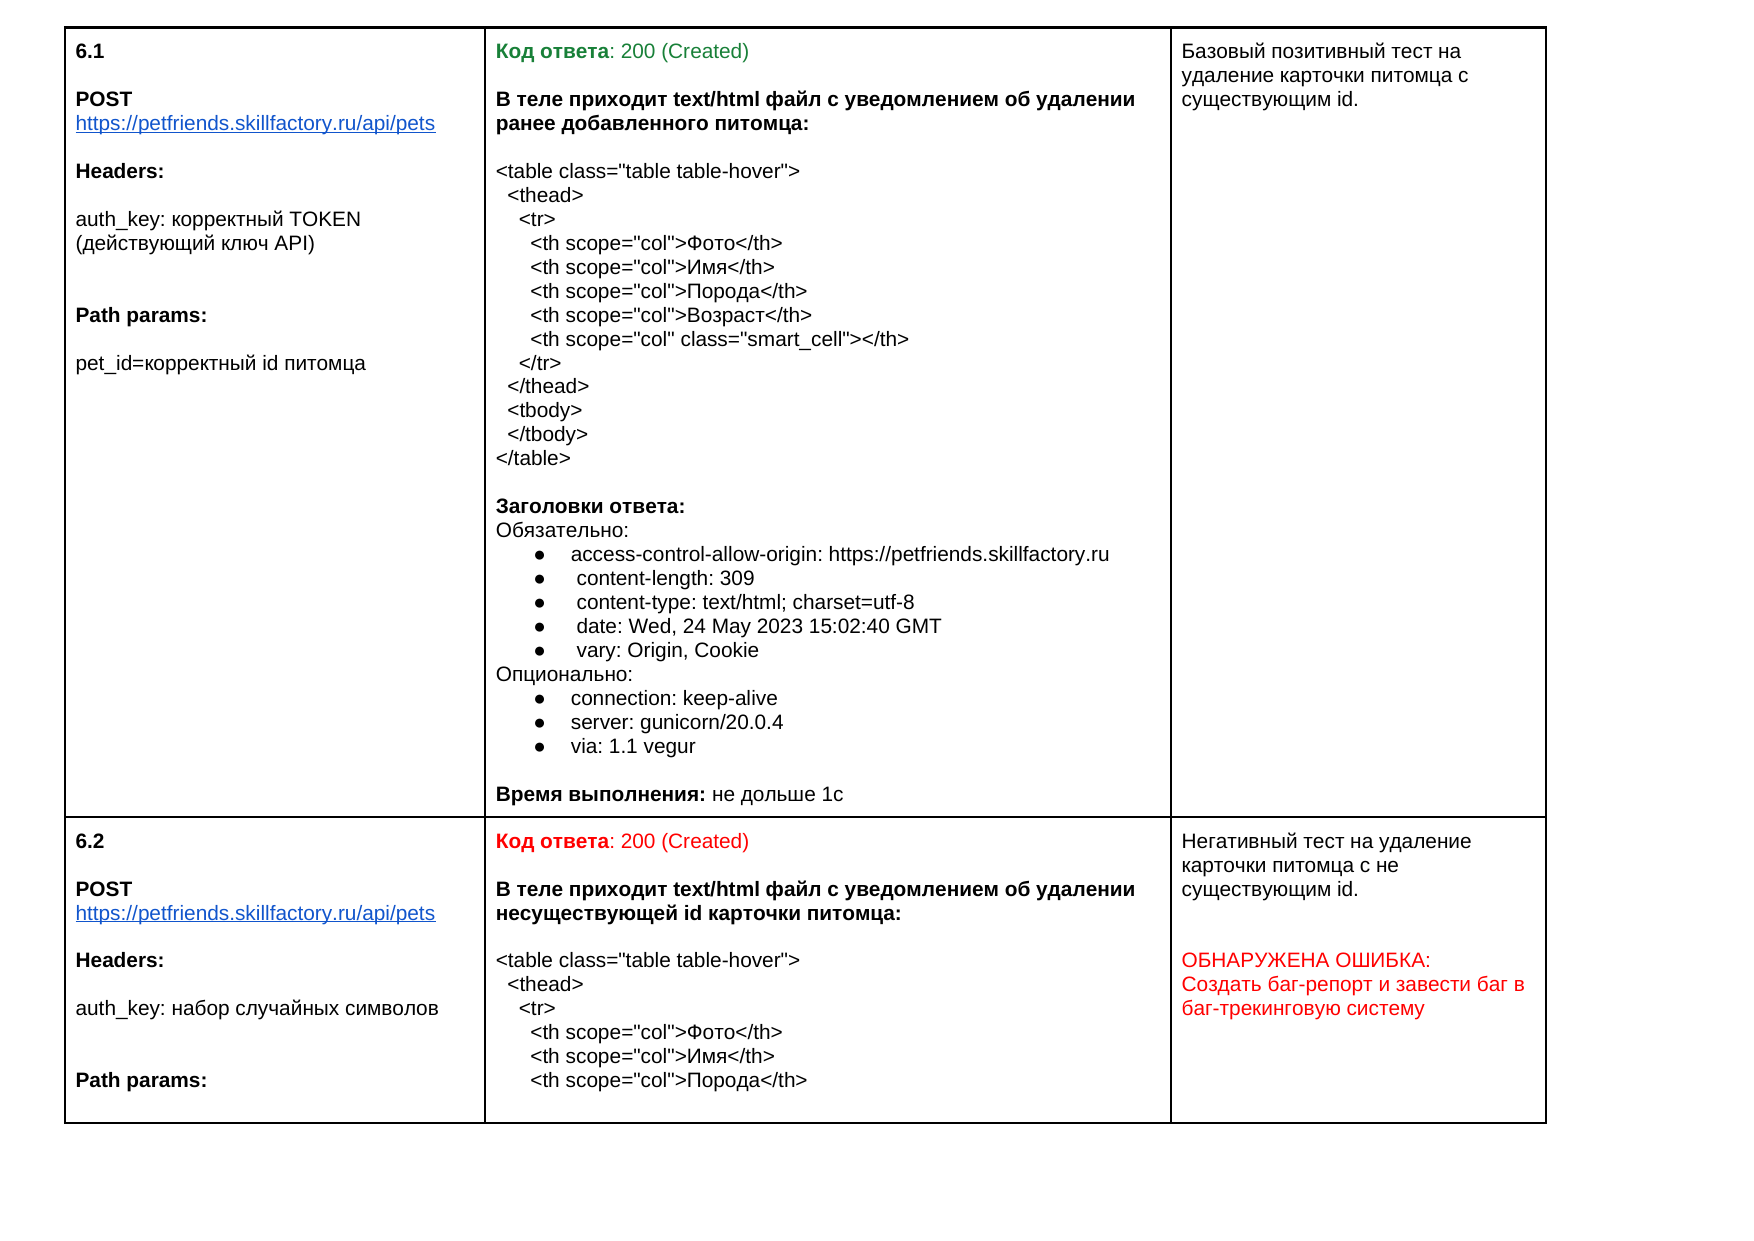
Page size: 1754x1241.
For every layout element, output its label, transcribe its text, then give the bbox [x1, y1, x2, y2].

table_header Базовый позитивный тест на удаление карточки питомца с существующим id. [1172, 29, 1545, 816]
table_cell 6.2 POST https://petfriends.skillfactory.ru/api/pets Headers: auth_key: набор случайных символов Path params: [66, 818, 484, 1122]
table_cell Код ответа: 200 (Created) В теле приходит text/html файл с уведомлением об удалении несуществующей id карточки питомца: <table class="table table-hover"> <thead> <tr> <th scope="col">Фото</th> <th scope="col">Имя</th> <th scope="col">Порода</th> [486, 818, 1170, 1122]
table_header 6.1 POST https://petfriends.skillfactory.ru/api/pets Headers: auth_key: корректный TOKEN (действующий ключ API) Path params: pet_id=корректный id питомца [66, 29, 484, 816]
table_header Код ответа: 200 (Created) В теле приходит text/html файл с уведомлением об удалении ранее добавленного питомца: <table class="table table-hover"> <thead> <tr> <th scope="col">Фото</th> <th scope="col">Имя</th> <th scope="col">Порода</th> <th scope="col">Возраст</th> <th scope="col" class="smart_cell"></th> </tr> </thead> <tbody> </tbody> </table> Заголовки ответа: Обязательно: access-control-allow-origin: https://petfriends.skillfactory.ru content-length: 309 content-type: text/html; charset=utf-8 date: Wed, 24 May 2023 15:02:40 GMT vary: Origin, Cookie Опционально: connection: keep-alive server: gunicorn/20.0.4 via: 1.1 vegur Время выполнения: не дольше 1с [486, 29, 1170, 816]
table_cell Негативный тест на удаление карточки питомца с не существующим id. ОБНАРУЖЕНА ОШИБКА: Создать баг-репорт и завести баг в баг-трекинговую систему [1172, 818, 1545, 1122]
